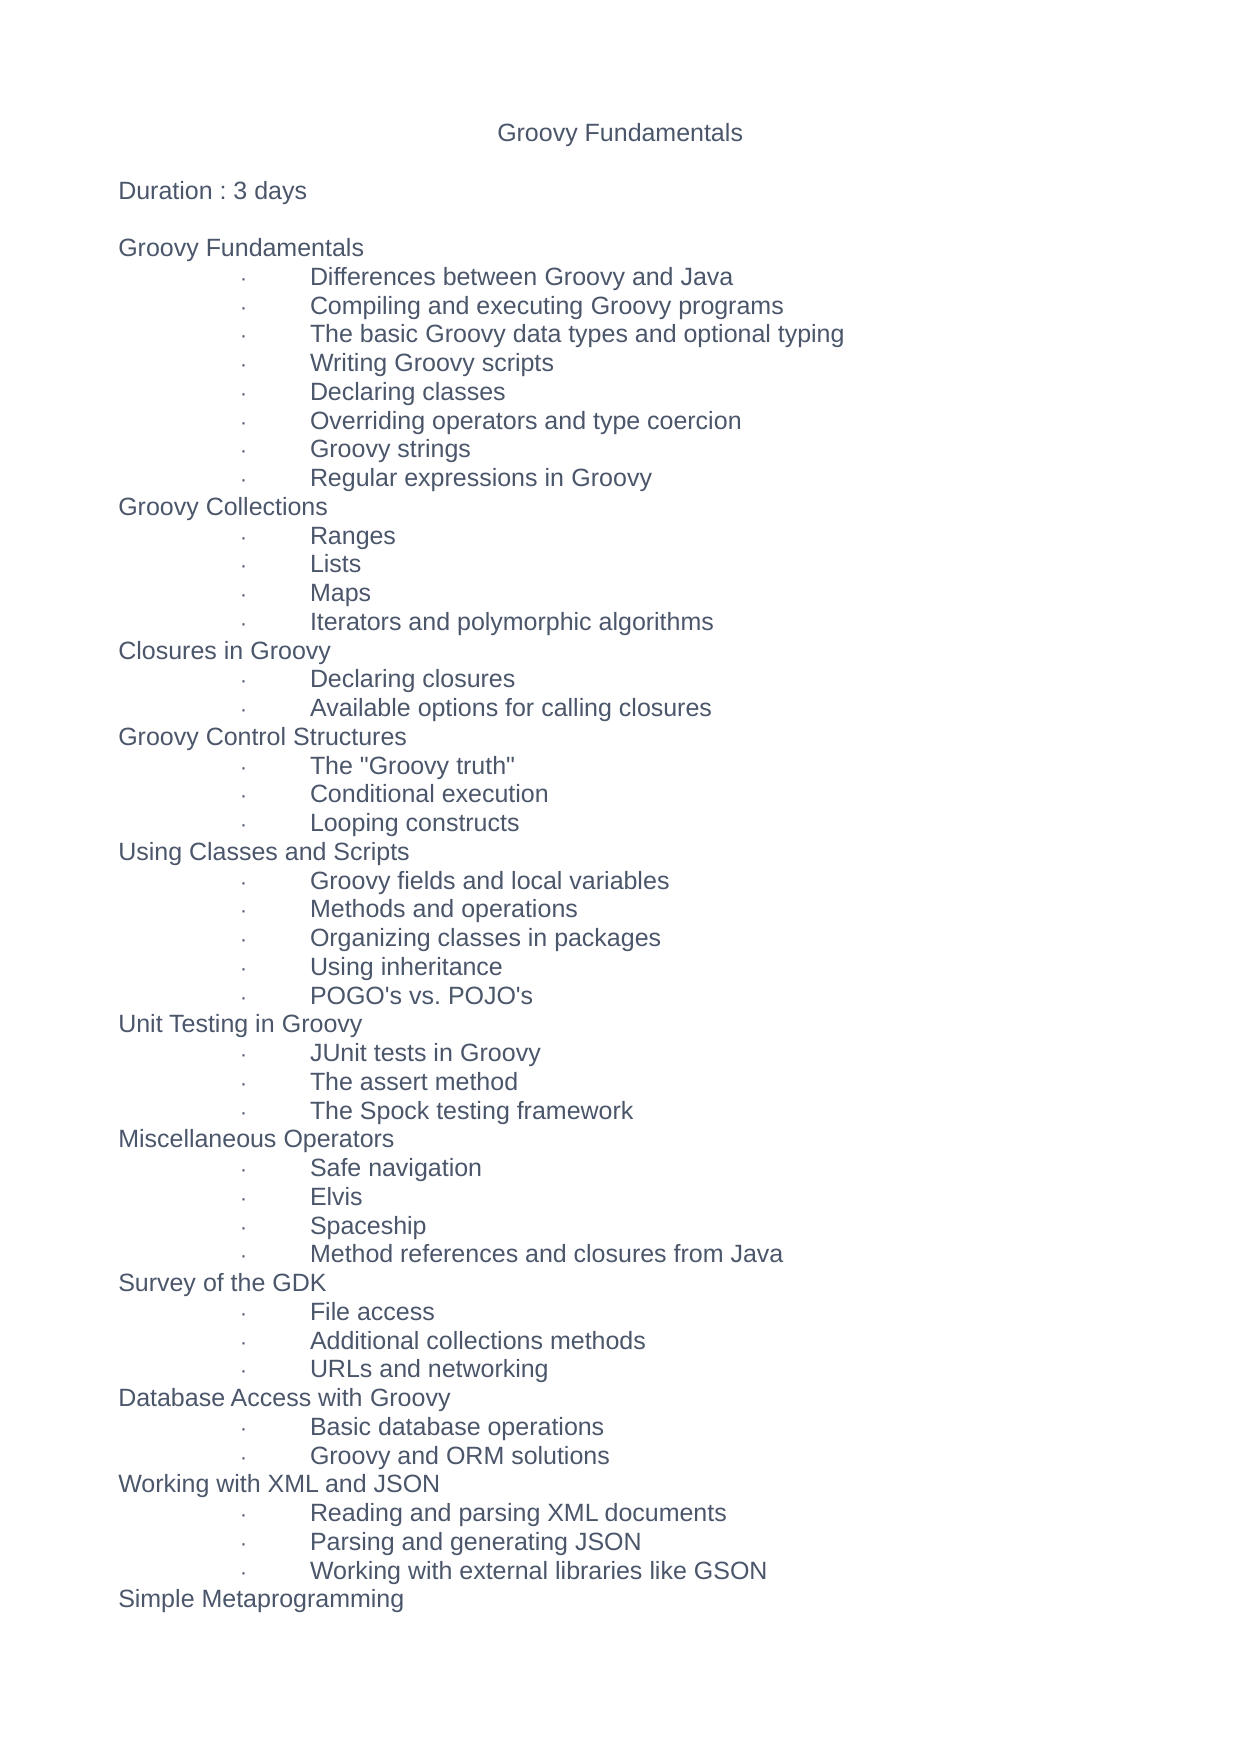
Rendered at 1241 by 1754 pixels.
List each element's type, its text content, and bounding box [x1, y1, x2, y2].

text · URLs and networking [240, 1354, 1122, 1383]
text · JUnit tests in Groovy [240, 1038, 1122, 1067]
text Unit Testing in Groovy [118, 1009, 1122, 1038]
text · Compiling and executing Groovy programs [240, 291, 1122, 319]
text · Ranges [240, 521, 1122, 549]
text · Groovy strings [240, 434, 1122, 463]
text · Maps [240, 578, 1122, 607]
text · The "Groovy truth" [240, 751, 1122, 779]
text · The Spock testing framework [240, 1096, 1122, 1124]
text Groovy Control Structures [118, 722, 1122, 751]
text Database Access with Groovy [118, 1383, 1122, 1412]
text Closures in Groovy [118, 636, 1122, 664]
text · Regular expressions in Groovy [240, 463, 1122, 492]
text · Conditional execution [240, 779, 1122, 808]
text · Declaring closures [240, 664, 1122, 693]
text · Using inheritance [240, 952, 1122, 981]
text · Groovy fields and local variables [240, 866, 1122, 894]
text Groovy Collections [118, 492, 1122, 521]
text · The basic Groovy data types and optional typing [240, 319, 1122, 348]
text · Additional collections methods [240, 1326, 1122, 1354]
text · Working with external libraries like GSON [240, 1556, 1122, 1584]
text · File access [240, 1297, 1122, 1326]
text Miscellaneous Operators [118, 1124, 1122, 1153]
text · Lists [240, 549, 1122, 578]
text · Elvis [240, 1182, 1122, 1211]
text · Methods and operations [240, 894, 1122, 923]
text · Basic database operations [240, 1412, 1122, 1441]
text · Looping constructs [240, 808, 1122, 837]
text · Spaceship [240, 1211, 1122, 1239]
text Groovy Fundamentals [118, 118, 1122, 147]
text · Writing Groovy scripts [240, 348, 1122, 377]
text · Reading and parsing XML documents [240, 1498, 1122, 1527]
text · Organizing classes in packages [240, 923, 1122, 952]
text · Parsing and generating JSON [240, 1527, 1122, 1556]
text · Available options for calling closures [240, 693, 1122, 722]
text · POGO's vs. POJO's [240, 981, 1122, 1009]
text · Method references and closures from Java [240, 1239, 1122, 1268]
text · Overriding operators and type coercion [240, 406, 1122, 434]
text · Differences between Groovy and Java [240, 262, 1122, 291]
text Groovy Fundamentals [118, 233, 1122, 262]
text Using Classes and Scripts [118, 837, 1122, 866]
text Survey of the GDK [118, 1268, 1122, 1297]
text Simple Metaprogramming [118, 1584, 1122, 1613]
text Duration : 3 days [118, 176, 1122, 204]
text Working with XML and JSON [118, 1469, 1122, 1498]
text · Safe navigation [240, 1153, 1122, 1182]
text · The assert method [240, 1067, 1122, 1096]
text · Groovy and ORM solutions [240, 1441, 1122, 1469]
text · Declaring classes [240, 377, 1122, 406]
text · Iterators and polymorphic algorithms [240, 607, 1122, 636]
